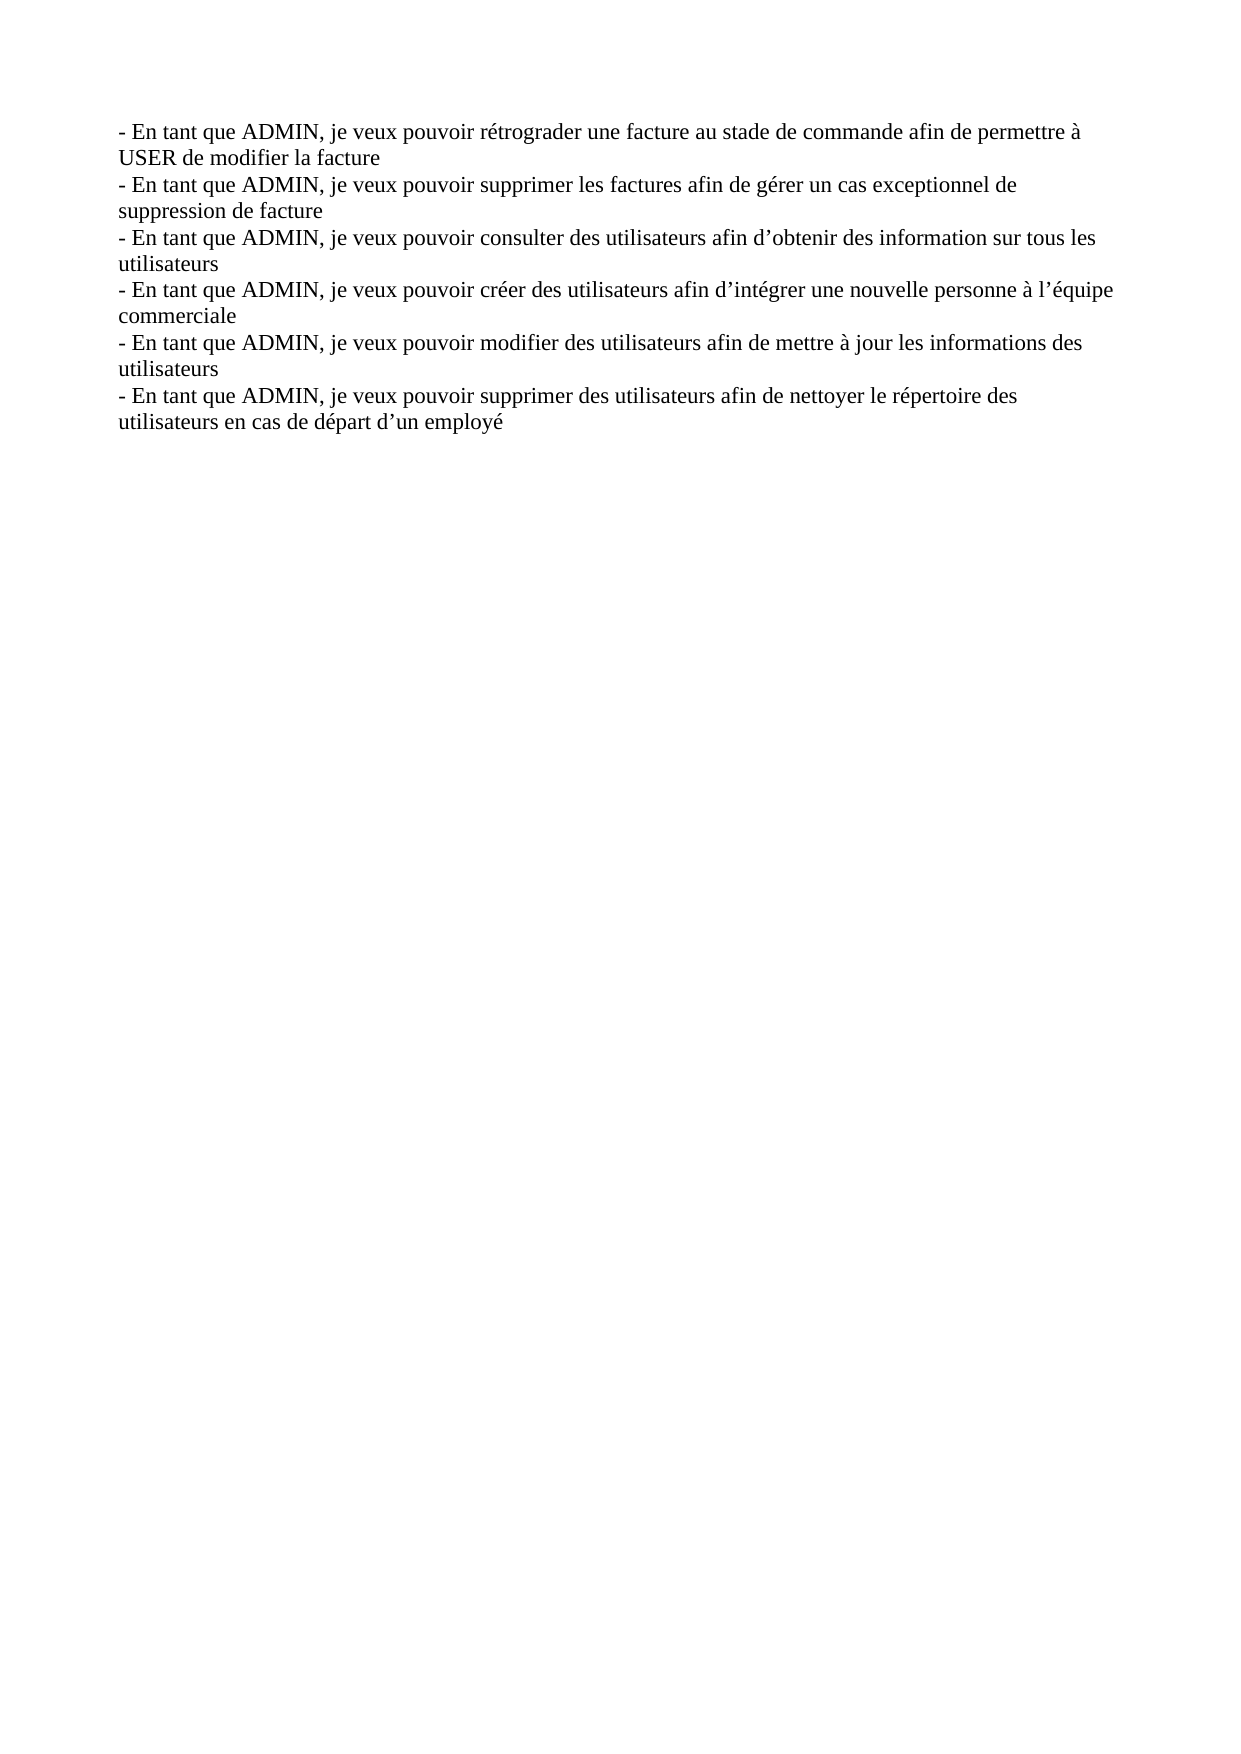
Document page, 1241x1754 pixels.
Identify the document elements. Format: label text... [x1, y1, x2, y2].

text - En tant que ADMIN, je veux pouvoir supprimer des utilisateurs afin de nettoyer le répertoire des utilisateurs en cas de départ d’un employé [118, 382, 1122, 434]
text - En tant que ADMIN, je veux pouvoir supprimer les factures afin de gérer un cas exceptionnel de suppression de facture [118, 171, 1122, 223]
text - En tant que ADMIN, je veux pouvoir consulter des utilisateurs afin d’obtenir des information sur tous les utilisateurs [118, 223, 1122, 276]
text - En tant que ADMIN, je veux pouvoir modifier des utilisateurs afin de mettre à jour les informations des utilisateurs [118, 329, 1122, 382]
text - En tant que ADMIN, je veux pouvoir créer des utilisateurs afin d’intégrer une nouvelle personne à l’équipe commerciale [118, 276, 1122, 329]
text - En tant que ADMIN, je veux pouvoir rétrograder une facture au stade de commande afin de permettre à USER de modifier la facture [118, 118, 1122, 171]
